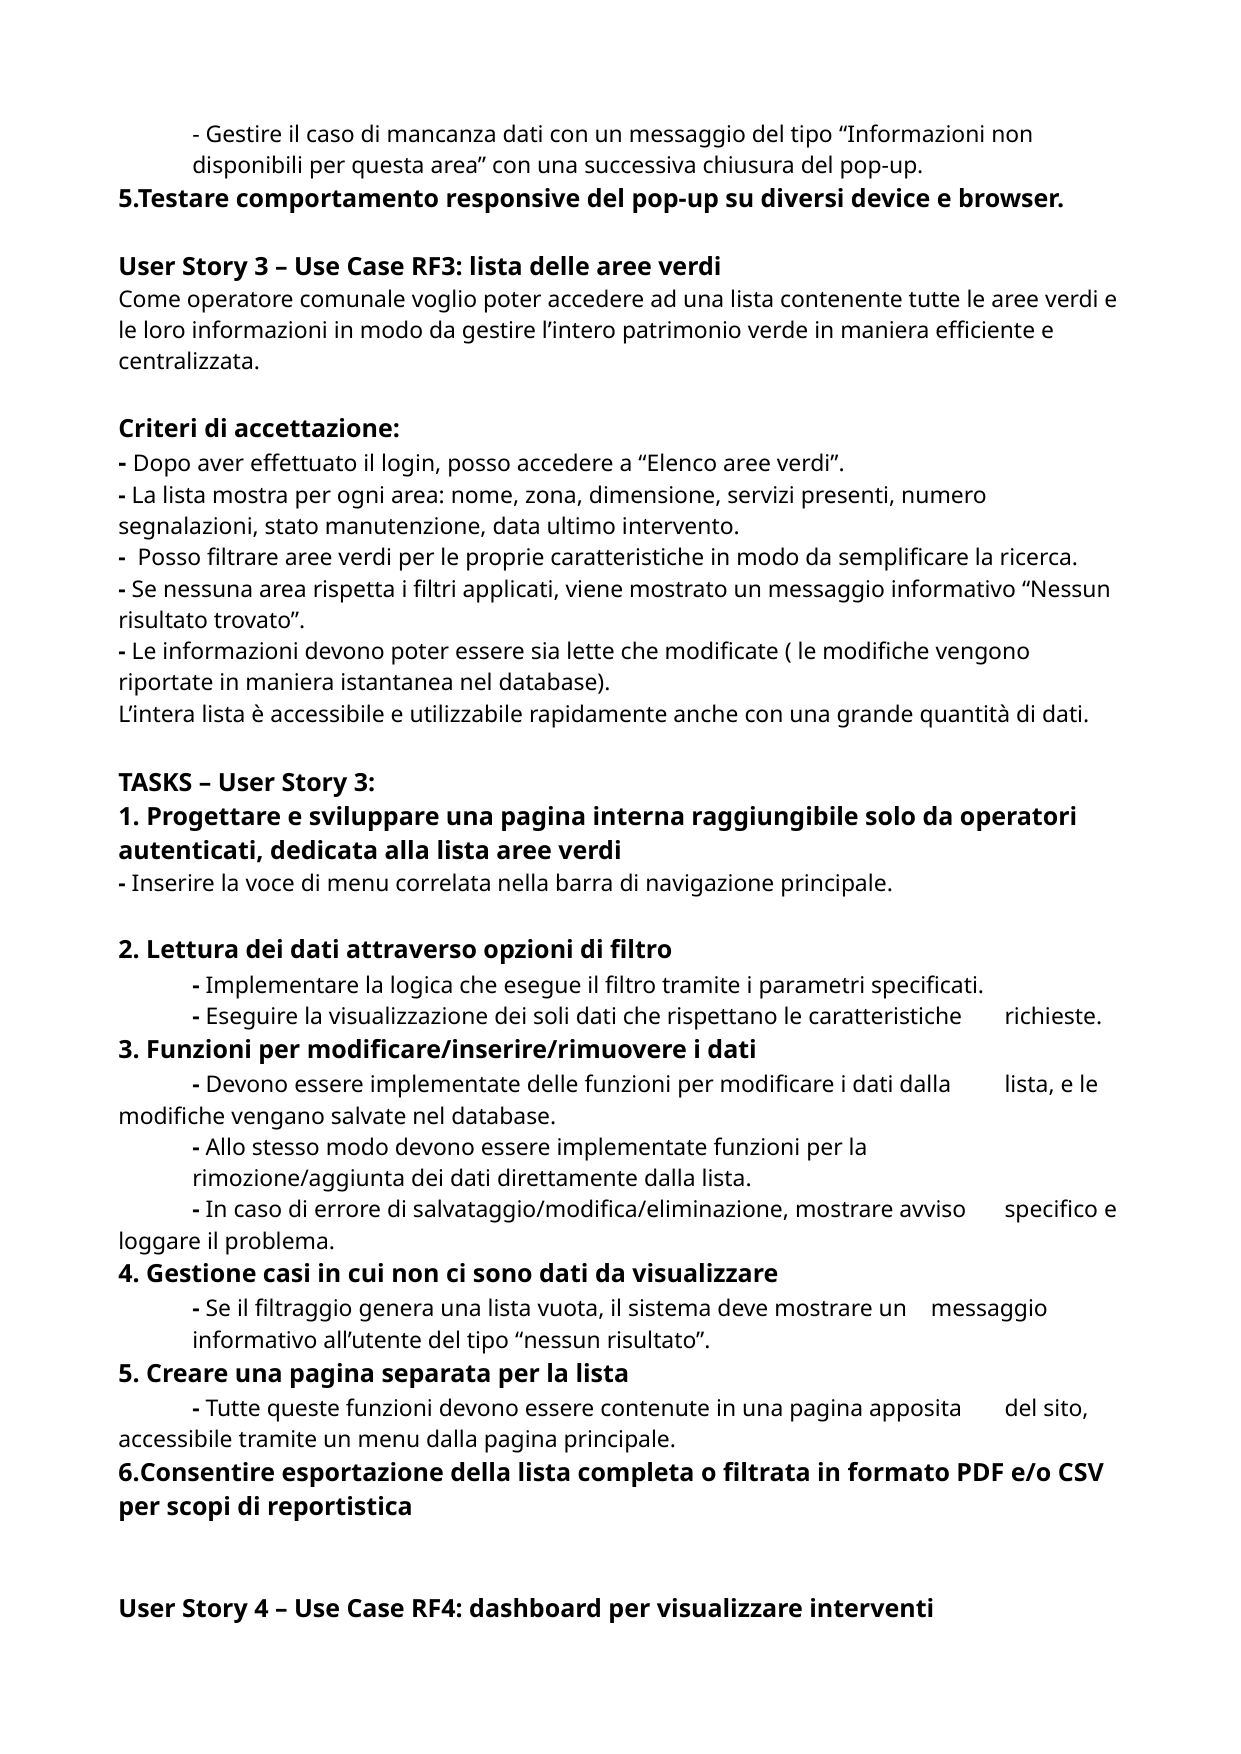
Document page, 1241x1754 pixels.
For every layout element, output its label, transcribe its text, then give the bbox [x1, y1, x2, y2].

text User Story 4 – Use Case RF4: dashboard per visualizzare interventi [118, 1591, 1122, 1625]
text - La lista mostra per ogni area: nome, zona, dimensione, servizi presenti, numero segnalazioni, stato manutenzione, data ultimo intervento. [118, 479, 1122, 541]
text 5.Testare comportamento responsive del pop-up su diversi device e browser. [118, 181, 1122, 215]
text 6.Consentire esportazione della lista completa o filtrata in formato PDF e/o CSV per scopi di reportistica [118, 1455, 1122, 1523]
text - Posso filtrare aree verdi per le proprie caratteristiche in modo da semplificare la ricerca. [118, 541, 1122, 572]
text - Dopo aver effettuato il login, posso accedere a “Elenco aree verdi”. [118, 445, 1122, 479]
text 1. Progettare e sviluppare una pagina interna raggiungibile solo da operatori autenticati, dedicata alla lista aree verdi [118, 799, 1122, 867]
text Criteri di accettazione: [118, 411, 1122, 445]
text - Tutte queste funzioni devono essere contenute in una pagina apposita del sito, accessibile tramite un menu dalla pagina principale. [118, 1389, 1122, 1455]
text - In caso di errore di salvataggio/modifica/eliminazione, mostrare avviso specifico e loggare il problema. [118, 1193, 1122, 1256]
text L’intera lista è accessibile e utilizzabile rapidamente anche con una grande quantità di dati. [118, 697, 1122, 729]
text - Le informazioni devono poter essere sia lette che modificate ( le modifiche vengono riportate in maniera istantanea nel database). [118, 635, 1122, 697]
text - Devono essere implementate delle funzioni per modificare i dati dalla lista, e le modifiche vengano salvate nel database. [118, 1066, 1122, 1131]
text - Se nessuna area rispetta i filtri applicati, viene mostrato un messaggio informativo “Nessun risultato trovato”. [118, 572, 1122, 635]
text - Allo stesso modo devono essere implementate funzioni per la rimozione/aggiunta dei dati direttamente dalla lista. [118, 1131, 1122, 1193]
text - Se il filtraggio genera una lista vuota, il sistema deve mostrare un messaggio informativo all’utente del tipo “nessun risultato”. [118, 1290, 1122, 1355]
text TASKS – User Story 3: [118, 765, 1122, 799]
text - Implementare la logica che esegue il filtro tramite i parametri specificati. [118, 966, 1122, 1000]
text User Story 3 – Use Case RF3: lista delle aree verdi [118, 249, 1122, 283]
text Come operatore comunale voglio poter accedere ad una lista contenente tutte le aree verdi e le loro informazioni in modo da gestire l’intero patrimonio verde in maniera efficiente e centralizzata. [118, 283, 1122, 377]
text - Eseguire la visualizzazione dei soli dati che rispettano le caratteristiche richieste. [118, 1000, 1122, 1032]
text 4. Gestione casi in cui non ci sono dati da visualizzare [118, 1256, 1122, 1290]
text - Inserire la voce di menu correlata nella barra di navigazione principale. [118, 867, 1122, 898]
text 5. Creare una pagina separata per la lista [118, 1355, 1122, 1389]
text 2. Lettura dei dati attraverso opzioni di filtro [118, 932, 1122, 966]
text 3. Funzioni per modificare/inserire/rimuovere i dati [118, 1032, 1122, 1066]
text - Gestire il caso di mancanza dati con un messaggio del tipo “Informazioni non disponibili per questa area” con una successiva chiusura del pop-up. [118, 118, 1122, 181]
